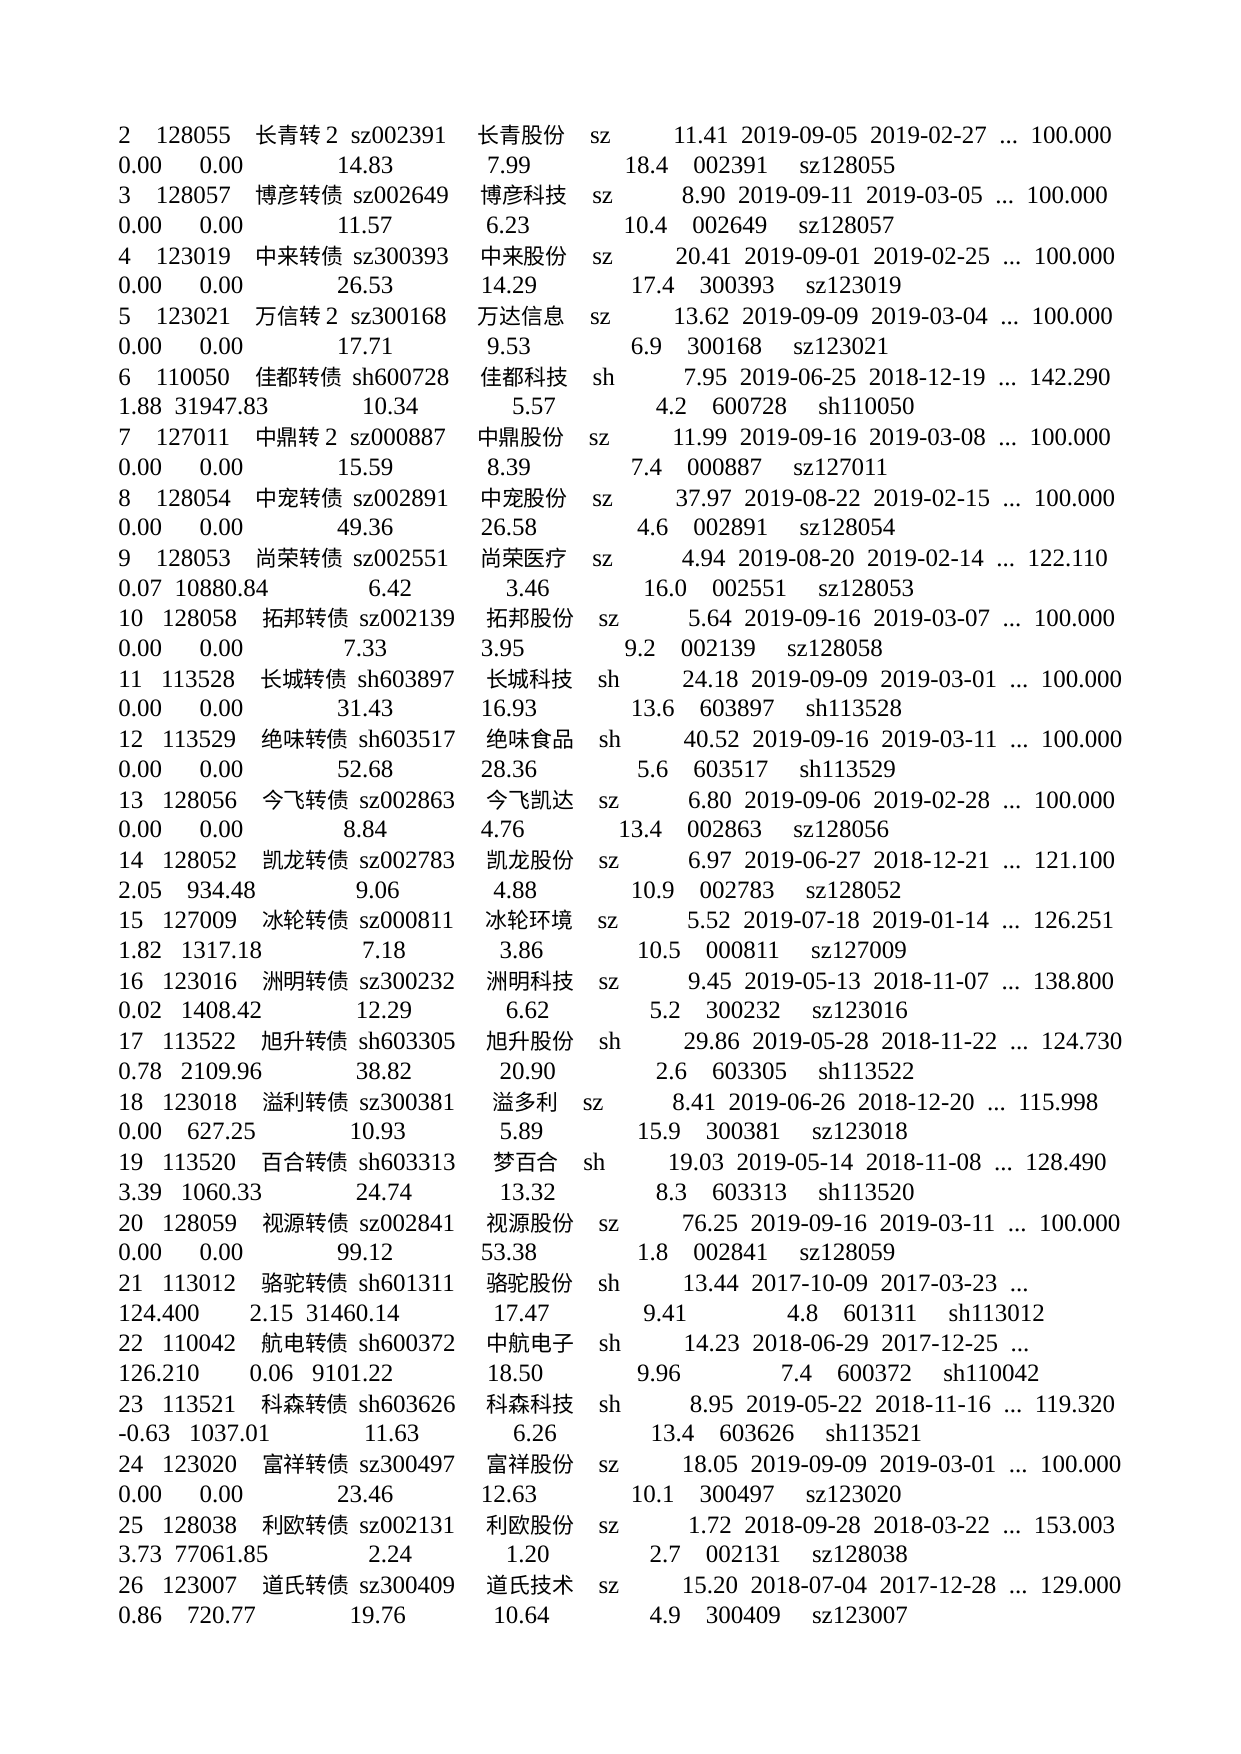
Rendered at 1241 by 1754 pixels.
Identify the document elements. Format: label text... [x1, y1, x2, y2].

text 8 128054 中宠转债 sz002891 中宠股份 sz 37.97 2019-08-22 2019-02-15 ... 100.000 0.00 0.00 49.36 26.58 4.6 002891 sz128054 [118, 481, 1122, 541]
text 16 123016 洲明转债 sz300232 洲明科技 sz 9.45 2019-05-13 2018-11-07 ... 138.800 0.02 1408.42 12.29 6.62 5.2 300232 sz123016 [118, 964, 1122, 1024]
text 14 128052 凯龙转债 sz002783 凯龙股份 sz 6.97 2019-06-27 2018-12-21 ... 121.100 2.05 934.48 9.06 4.88 10.9 002783 sz128052 [118, 843, 1122, 903]
text 18 123018 溢利转债 sz300381 溢多利 sz 8.41 2019-06-26 2018-12-20 ... 115.998 0.00 627.25 10.93 5.89 15.9 300381 sz123018 [118, 1085, 1122, 1145]
text 19 113520 百合转债 sh603313 梦百合 sh 19.03 2019-05-14 2018-11-08 ... 128.490 3.39 1060.33 24.74 13.32 8.3 603313 sh113520 [118, 1145, 1122, 1206]
text 20 128059 视源转债 sz002841 视源股份 sz 76.25 2019-09-16 2019-03-11 ... 100.000 0.00 0.00 99.12 53.38 1.8 002841 sz128059 [118, 1206, 1122, 1266]
text 12 113529 绝味转债 sh603517 绝味食品 sh 40.52 2019-09-16 2019-03-11 ... 100.000 0.00 0.00 52.68 28.36 5.6 603517 sh113529 [118, 722, 1122, 783]
text 3 128057 博彦转债 sz002649 博彦科技 sz 8.90 2019-09-11 2019-03-05 ... 100.000 0.00 0.00 11.57 6.23 10.4 002649 sz128057 [118, 178, 1122, 239]
text 26 123007 道氏转债 sz300409 道氏技术 sz 15.20 2018-07-04 2017-12-28 ... 129.000 0.86 720.77 19.76 10.64 4.9 300409 sz123007 [118, 1568, 1122, 1628]
text 9 128053 尚荣转债 sz002551 尚荣医疗 sz 4.94 2019-08-20 2019-02-14 ... 122.110 0.07 10880.84 6.42 3.46 16.0 002551 sz128053 [118, 541, 1122, 601]
text 17 113522 旭升转债 sh603305 旭升股份 sh 29.86 2019-05-28 2018-11-22 ... 124.730 0.78 2109.96 38.82 20.90 2.6 603305 sh113522 [118, 1024, 1122, 1085]
text 11 113528 长城转债 sh603897 长城科技 sh 24.18 2019-09-09 2019-03-01 ... 100.000 0.00 0.00 31.43 16.93 13.6 603897 sh113528 [118, 662, 1122, 722]
text 23 113521 科森转债 sh603626 科森科技 sh 8.95 2019-05-22 2018-11-16 ... 119.320 -0.63 1037.01 11.63 6.26 13.4 603626 sh113521 [118, 1387, 1122, 1447]
text 21 113012 骆驼转债 sh601311 骆驼股份 sh 13.44 2017-10-09 2017-03-23 ... 124.400 2.15 31460.14 17.47 9.41 4.8 601311 sh113012 [118, 1266, 1122, 1326]
text 5 123021 万信转2 sz300168 万达信息 sz 13.62 2019-09-09 2019-03-04 ... 100.000 0.00 0.00 17.71 9.53 6.9 300168 sz123021 [118, 299, 1122, 360]
text 2 128055 长青转2 sz002391 长青股份 sz 11.41 2019-09-05 2019-02-27 ... 100.000 0.00 0.00 14.83 7.99 18.4 002391 sz128055 [118, 118, 1122, 178]
text 22 110042 航电转债 sh600372 中航电子 sh 14.23 2018-06-29 2017-12-25 ... 126.210 0.06 9101.22 18.50 9.96 7.4 600372 sh110042 [118, 1326, 1122, 1387]
text 15 127009 冰轮转债 sz000811 冰轮环境 sz 5.52 2019-07-18 2019-01-14 ... 126.251 1.82 1317.18 7.18 3.86 10.5 000811 sz127009 [118, 903, 1122, 964]
text 25 128038 利欧转债 sz002131 利欧股份 sz 1.72 2018-09-28 2018-03-22 ... 153.003 3.73 77061.85 2.24 1.20 2.7 002131 sz128038 [118, 1508, 1122, 1568]
text 4 123019 中来转债 sz300393 中来股份 sz 20.41 2019-09-01 2019-02-25 ... 100.000 0.00 0.00 26.53 14.29 17.4 300393 sz123019 [118, 239, 1122, 299]
text 6 110050 佳都转债 sh600728 佳都科技 sh 7.95 2019-06-25 2018-12-19 ... 142.290 1.88 31947.83 10.34 5.57 4.2 600728 sh110050 [118, 360, 1122, 420]
text 13 128056 今飞转债 sz002863 今飞凯达 sz 6.80 2019-09-06 2019-02-28 ... 100.000 0.00 0.00 8.84 4.76 13.4 002863 sz128056 [118, 783, 1122, 843]
text 10 128058 拓邦转债 sz002139 拓邦股份 sz 5.64 2019-09-16 2019-03-07 ... 100.000 0.00 0.00 7.33 3.95 9.2 002139 sz128058 [118, 601, 1122, 662]
text 24 123020 富祥转债 sz300497 富祥股份 sz 18.05 2019-09-09 2019-03-01 ... 100.000 0.00 0.00 23.46 12.63 10.1 300497 sz123020 [118, 1447, 1122, 1508]
text 7 127011 中鼎转2 sz000887 中鼎股份 sz 11.99 2019-09-16 2019-03-08 ... 100.000 0.00 0.00 15.59 8.39 7.4 000887 sz127011 [118, 420, 1122, 481]
